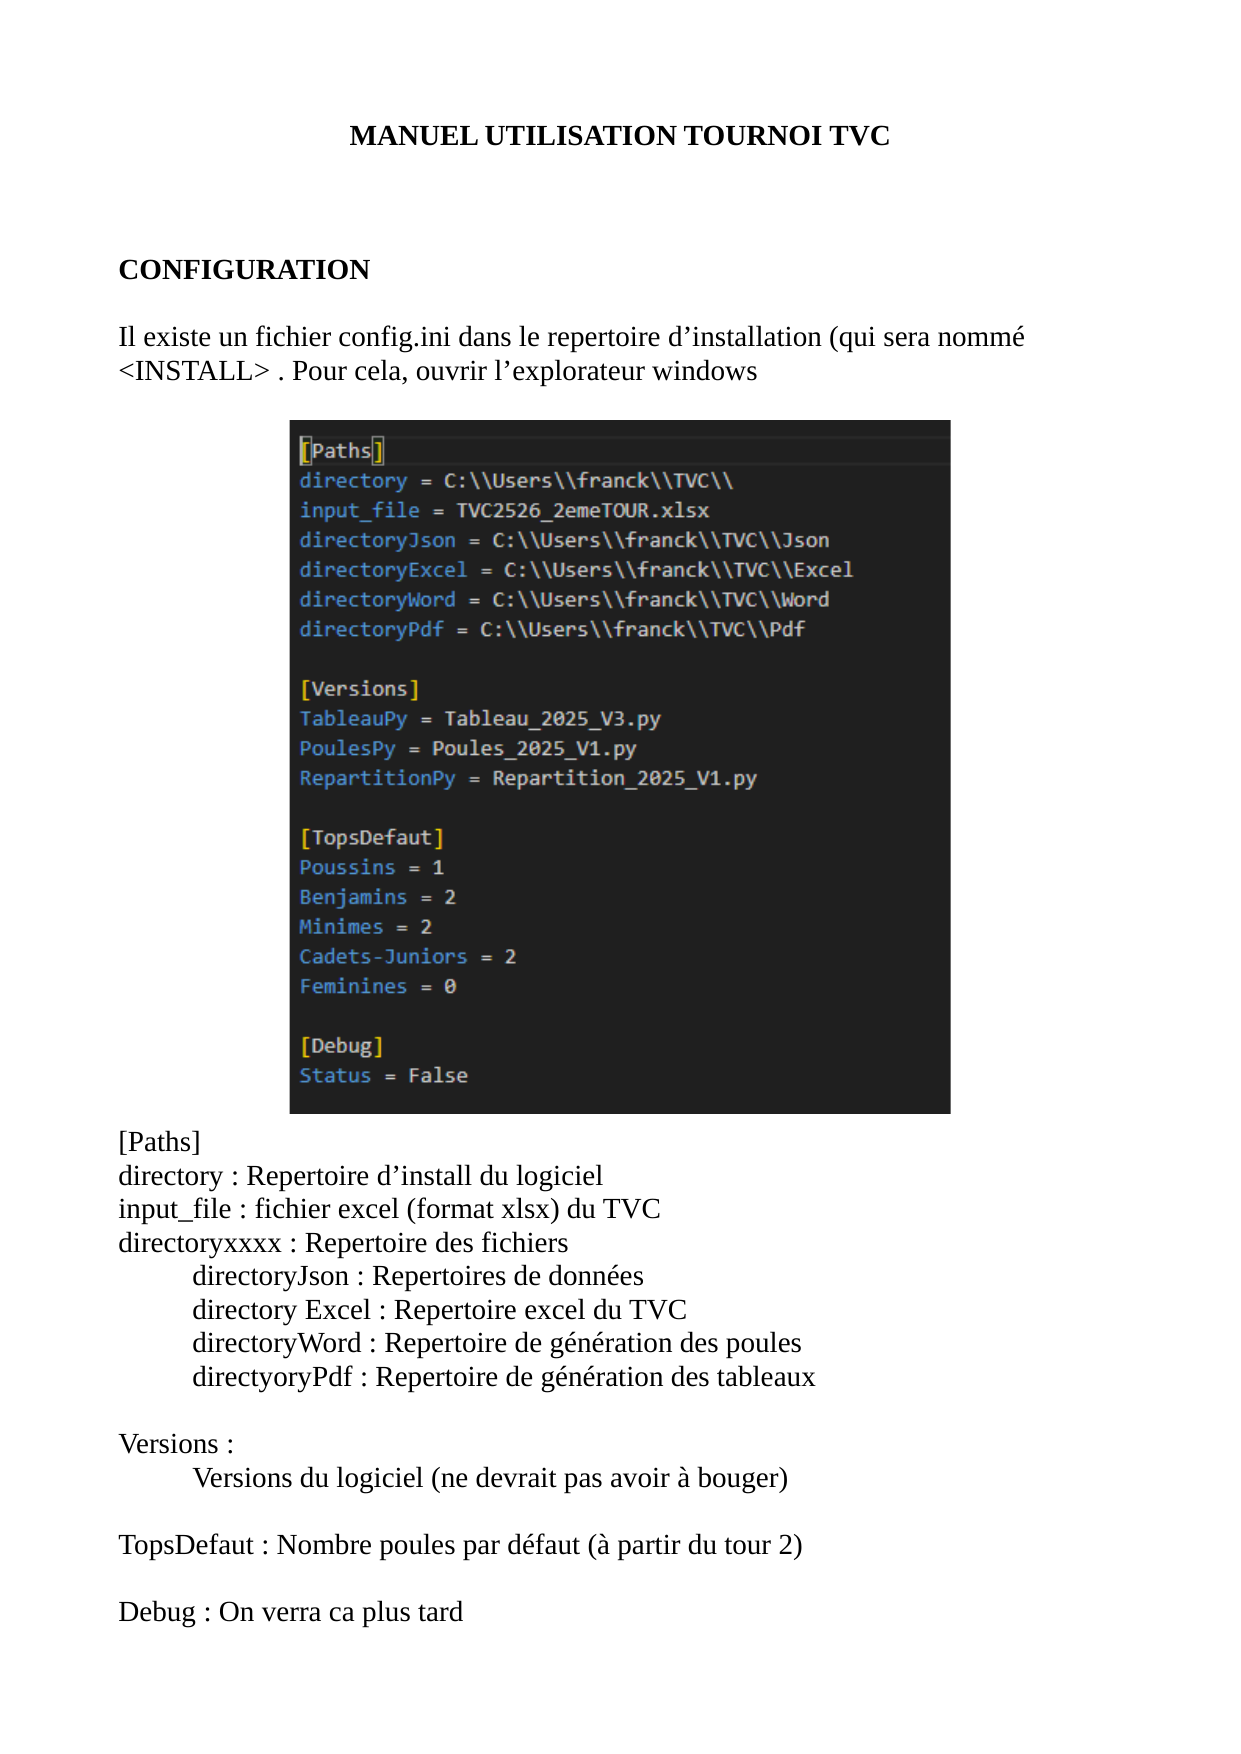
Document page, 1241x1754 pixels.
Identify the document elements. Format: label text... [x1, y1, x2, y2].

text MANUEL UTILISATION TOURNOI TVC [118, 118, 1122, 152]
text directory : Repertoire d’install du logiciel [118, 1158, 1122, 1191]
text Debug : On verra ca plus tard [118, 1594, 1122, 1627]
text input_file : fichier excel (format xlsx) du TVC [118, 1191, 1122, 1225]
text TopsDefaut : Nombre poules par défaut (à partir du tour 2) [118, 1527, 1122, 1560]
picture [289, 420, 951, 1114]
text directory Excel : Repertoire excel du TVC [118, 1292, 1122, 1326]
text directoryJson : Repertoires de données [118, 1258, 1122, 1292]
text CONFIGURATION [118, 252, 1122, 286]
text Versions du logiciel (ne devrait pas avoir à bouger) [118, 1460, 1122, 1493]
text directoryxxxx : Repertoire des fichiers [118, 1225, 1122, 1258]
text Il existe un fichier config.ini dans le repertoire d’installation (qui sera nommé <INSTALL> . Pour cela, ouvrir l’explorateur windows [118, 319, 1122, 386]
text Versions : [118, 1426, 1122, 1460]
text directoryWord : Repertoire de génération des poules [118, 1326, 1122, 1359]
text directyoryPdf : Repertoire de génération des tableaux [118, 1359, 1122, 1393]
text [Paths] [118, 1124, 1122, 1158]
